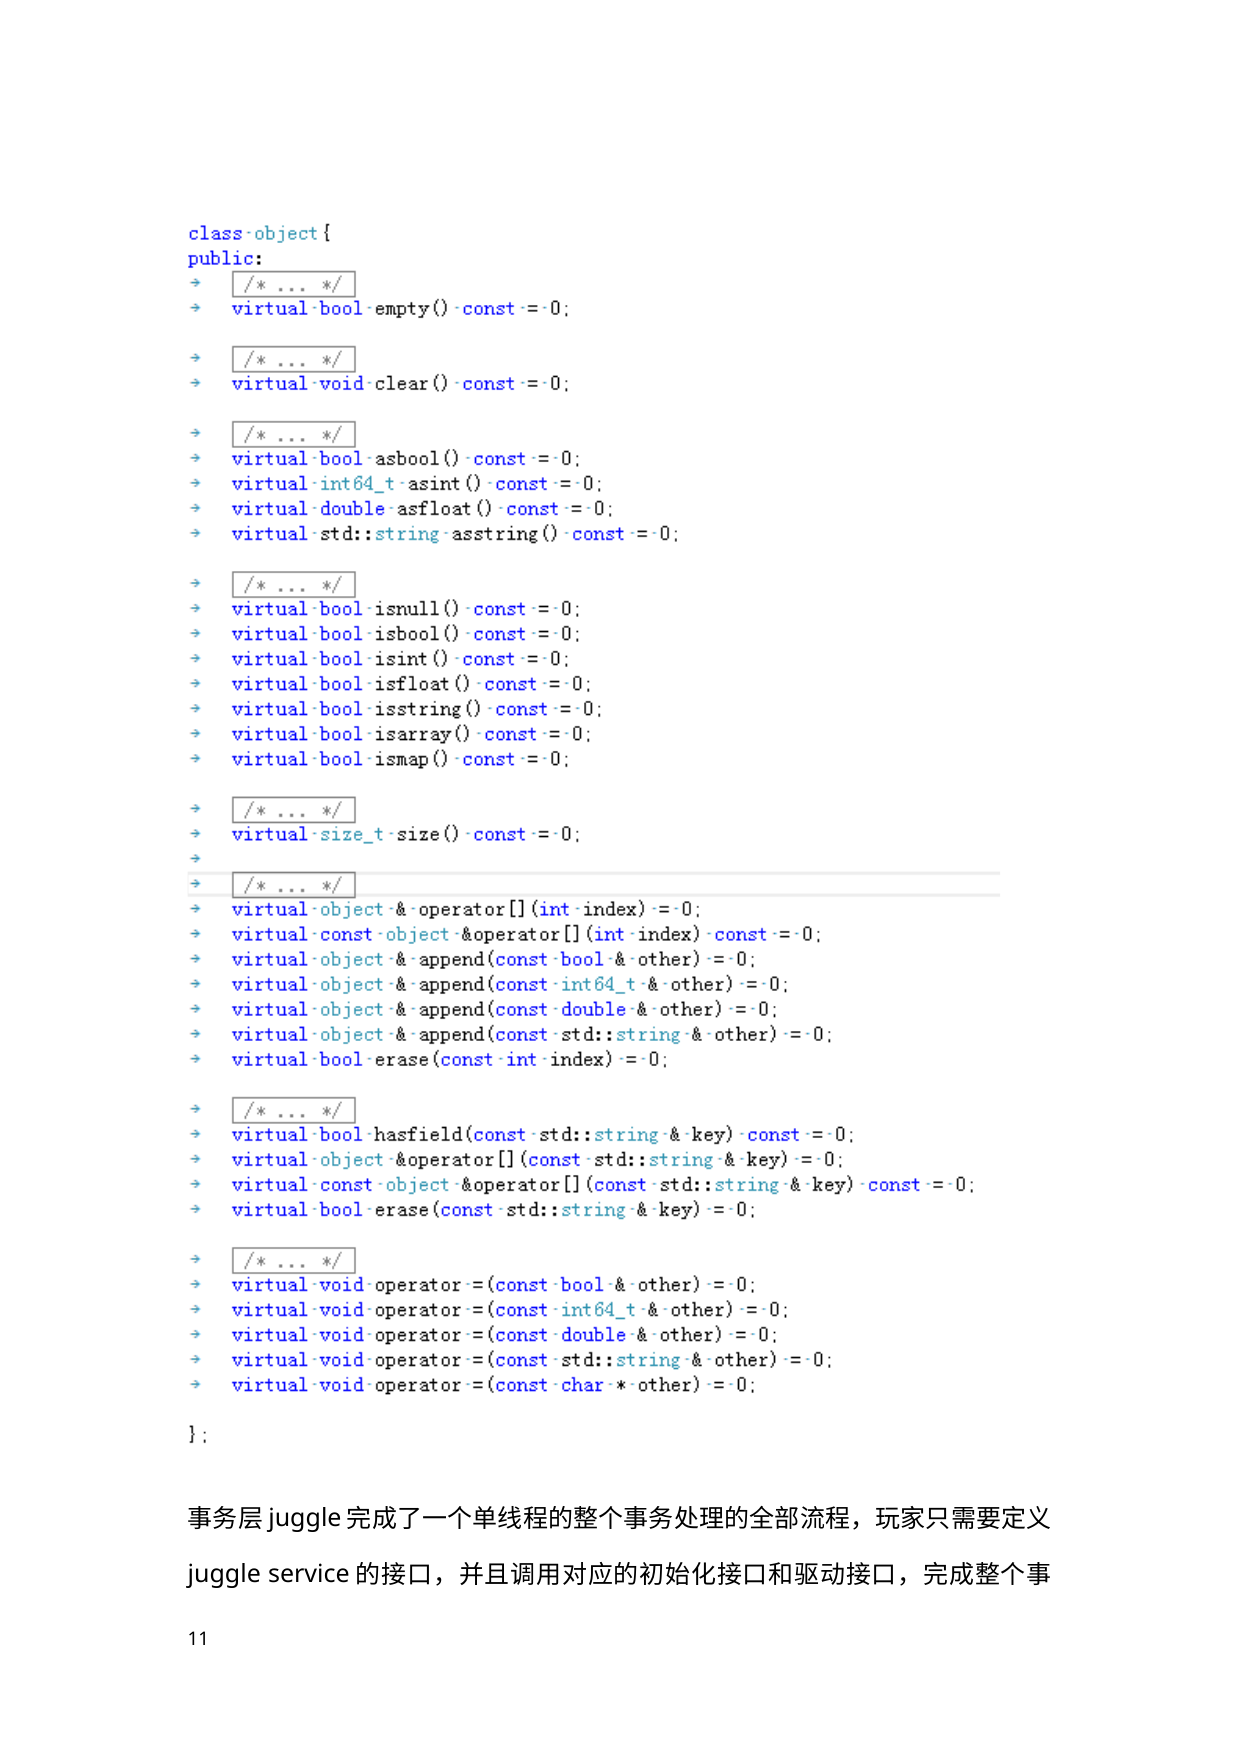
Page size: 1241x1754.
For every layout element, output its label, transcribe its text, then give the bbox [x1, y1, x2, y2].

text 事务层juggle完成了一个单线程的整个事务处理的全部流程，玩家只需要定义juggle service的接口，并且调用对应的初始化接口和驱动接口，完成整个事 [187, 1472, 1053, 1585]
picture [187, 208, 1001, 1465]
